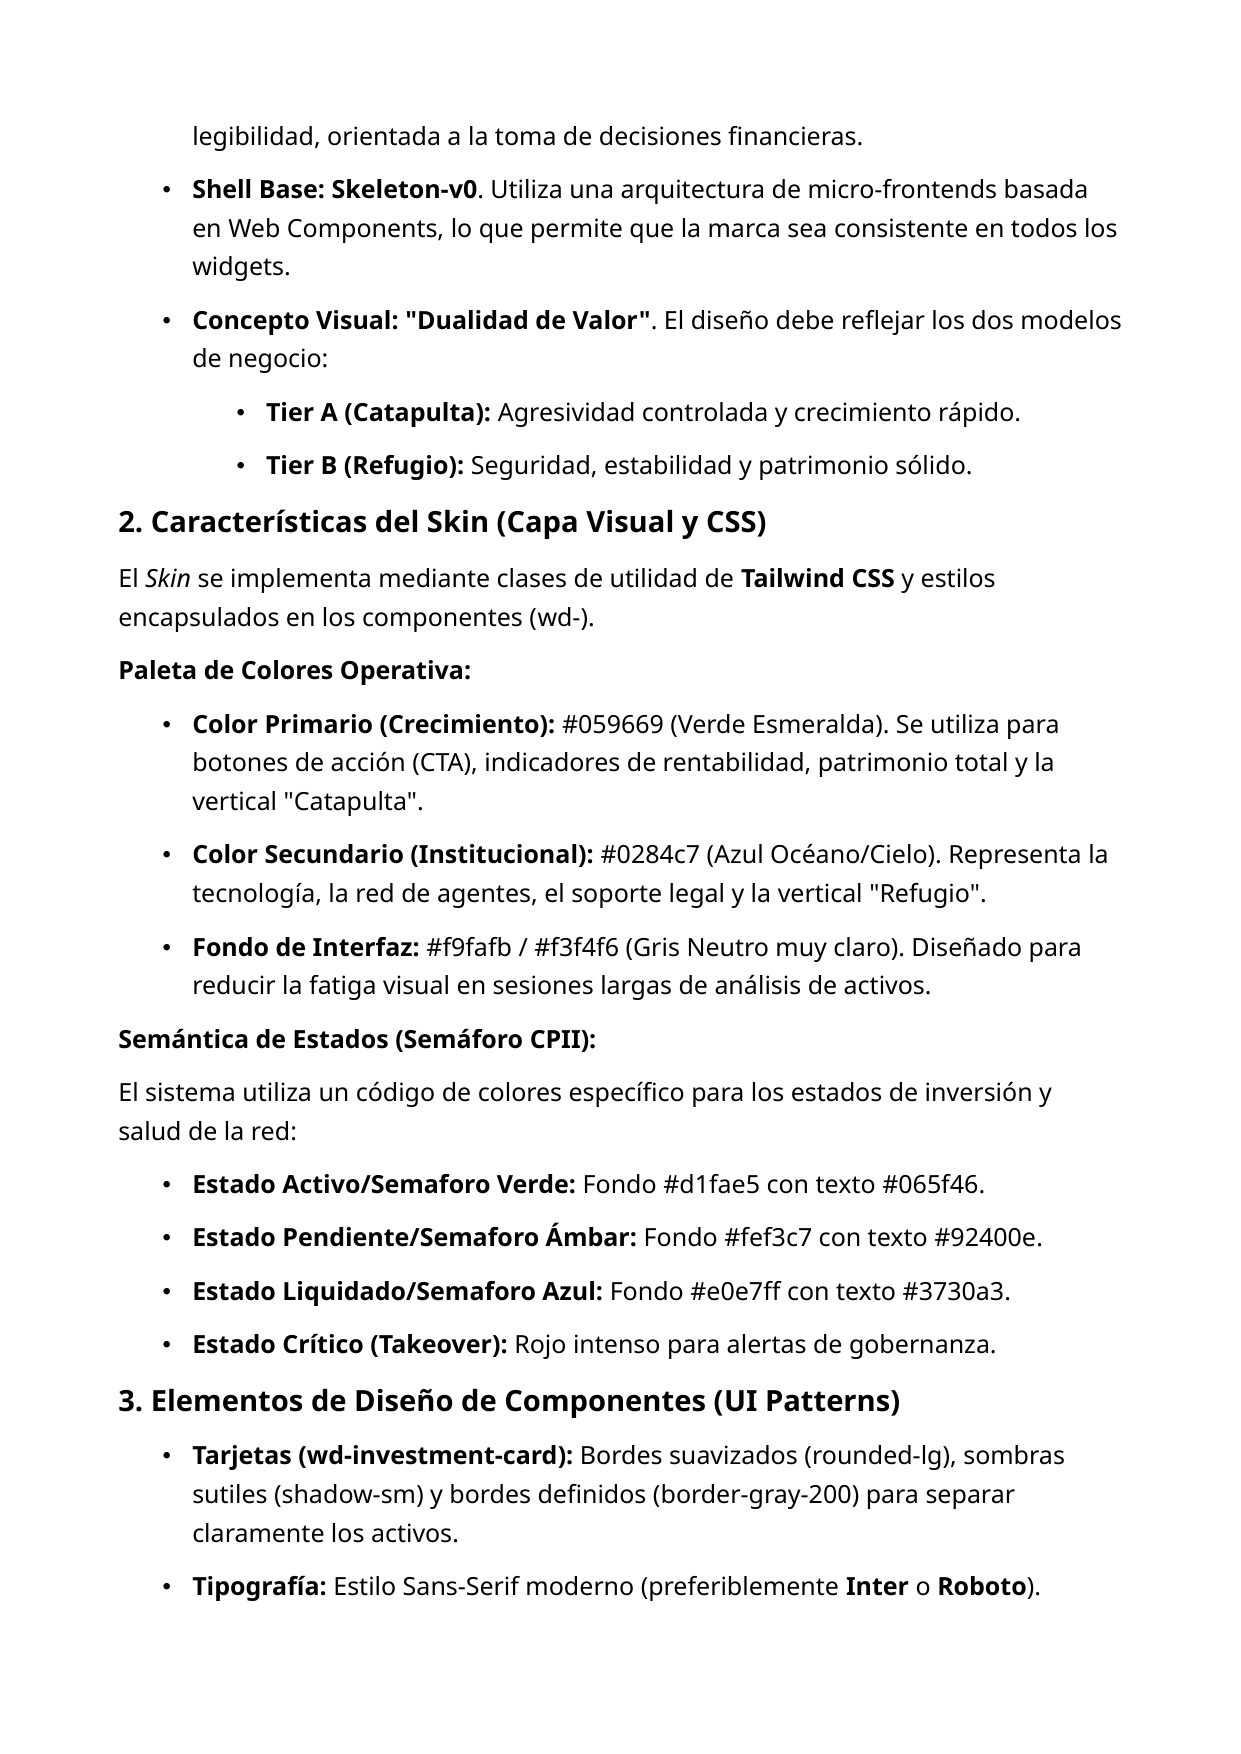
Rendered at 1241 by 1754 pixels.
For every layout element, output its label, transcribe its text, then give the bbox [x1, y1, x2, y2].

table_cell legibilidad, orientada a la toma de decisiones financieras. Shell Base: Skeleton-v0. Utiliza una arquitectura de micro-frontends basada en Web Components, lo que permite que la marca sea consistente en todos los widgets. Concepto Visual: "Dualidad de Valor". El diseño debe reflejar los dos modelos de negocio: Tier A (Catapulta): Agresividad controlada y crecimiento rápido. Tier B (Refugio): Seguridad, estabilidad y patrimonio sólido. 2. Características del Skin (Capa Visual y CSS) El Skin se implementa mediante clases de utilidad de Tailwind CSS y estilos encapsulados en los componentes (wd-). Paleta de Colores Operativa: Color Primario (Crecimiento): #059669 (Verde Esmeralda). Se utiliza para botones de acción (CTA), indicadores de rentabilidad, patrimonio total y la vertical "Catapulta". Color Secundario (Institucional): #0284c7 (Azul Océano/Cielo). Representa la tecnología, la red de agentes, el soporte legal y la vertical "Refugio". Fondo de Interfaz: #f9fafb / #f3f4f6 (Gris Neutro muy claro). Diseñado para reducir la fatiga visual en sesiones largas de análisis de activos. Semántica de Estados (Semáforo CPII): El sistema utiliza un código de colores específico para los estados de inversión y salud de la red: Estado Activo/Semaforo Verde: Fondo #d1fae5 con texto #065f46. Estado Pendiente/Semaforo Ámbar: Fondo #fef3c7 con texto #92400e. Estado Liquidado/Semaforo Azul: Fondo #e0e7ff con texto #3730a3. Estado Crítico (Takeover): Rojo intenso para alertas de gobernanza. 3. Elementos de Diseño de Componentes (UI Patterns) Tarjetas (wd-investment-card): Bordes suavizados (rounded-lg), sombras sutiles (shadow-sm) y bordes definidos (border-gray-200) para separar claramente los activos. Tipografía: Estilo Sans-Serif moderno (preferiblemente Inter o Roboto). [118, 118, 1122, 1603]
